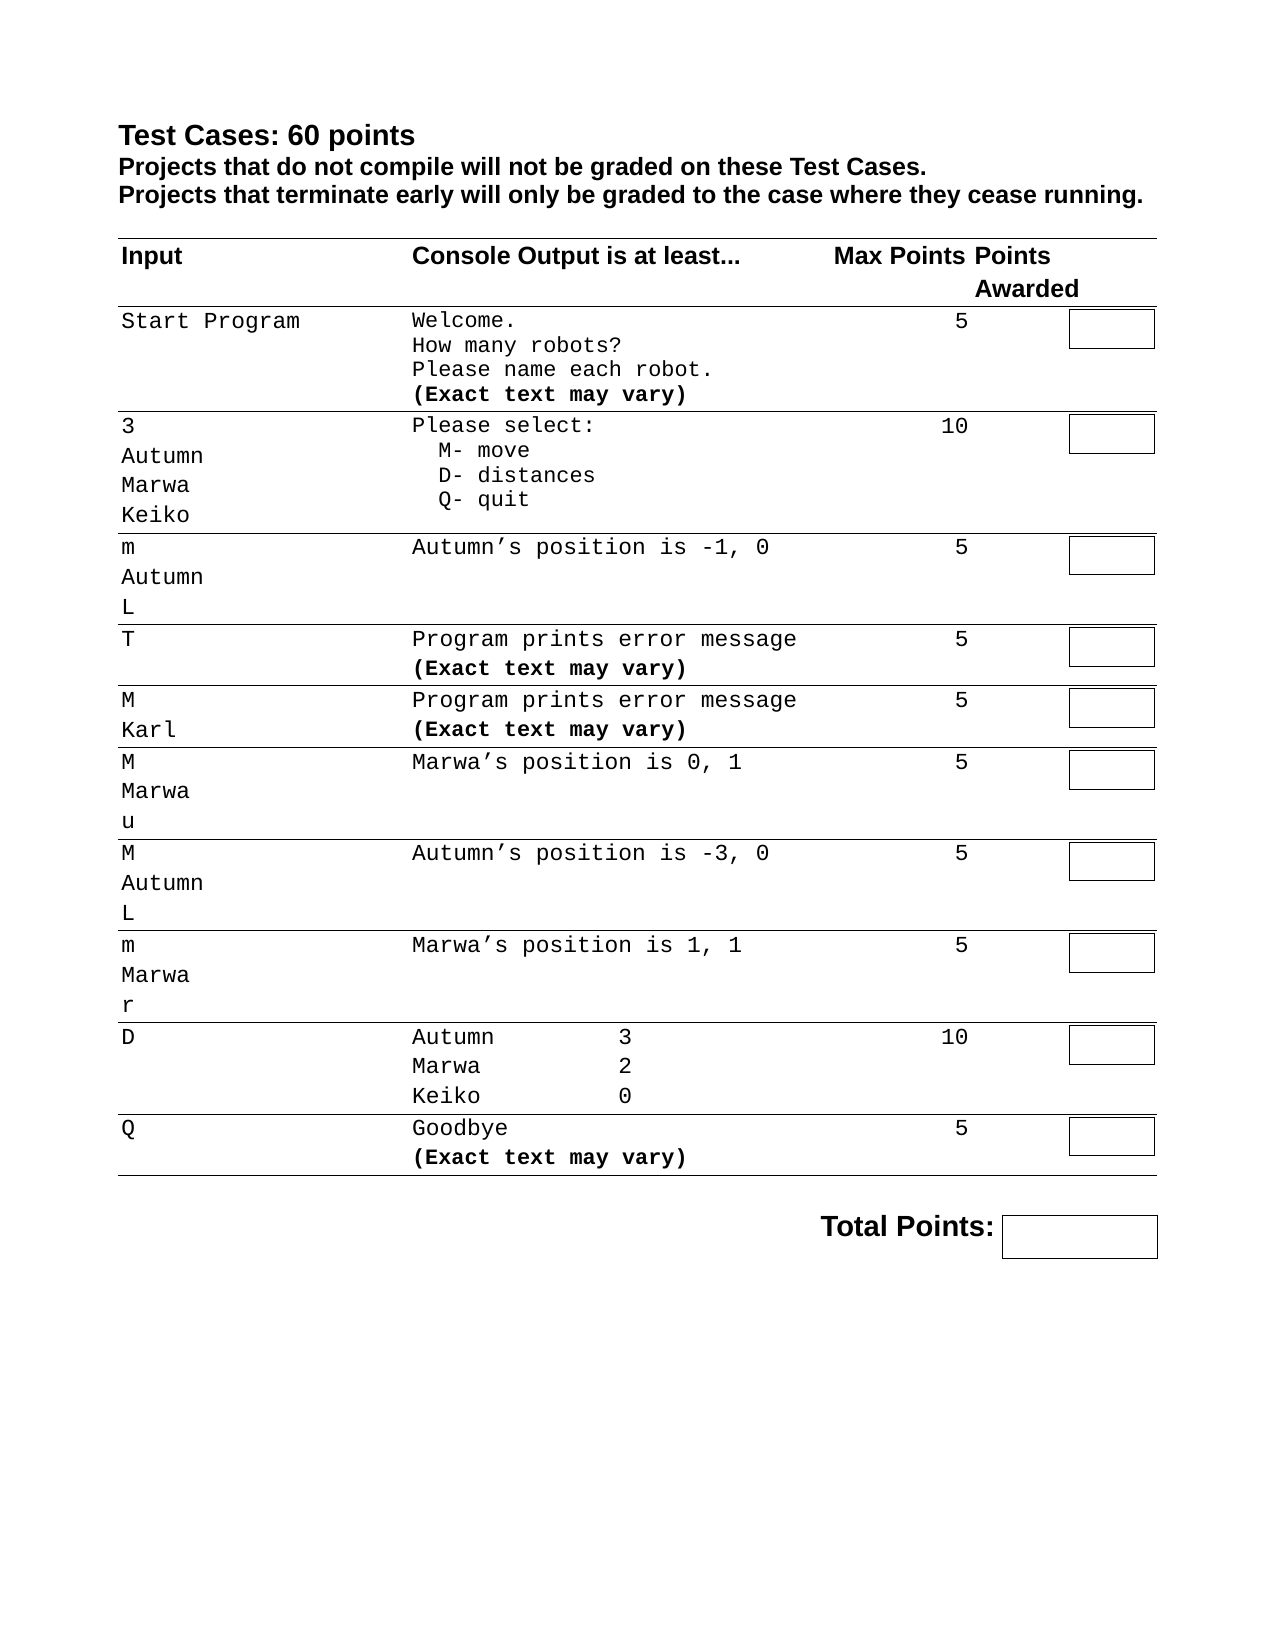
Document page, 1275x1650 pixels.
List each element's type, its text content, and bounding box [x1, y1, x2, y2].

table_cell [971, 1115, 1157, 1175]
table_cell Autumn’s position is -3, 0 [409, 840, 831, 930]
table_header Input [118, 239, 409, 306]
table_cell 10 [831, 1023, 971, 1113]
table_cell Marwa’s position is 0, 1 [409, 748, 831, 838]
table_cell Autumn 3 Marwa 2 Keiko 0 [409, 1023, 831, 1113]
table_header Max Points [831, 239, 971, 306]
table_cell [971, 412, 1157, 533]
table_cell 3 Autumn Marwa Keiko [118, 412, 409, 533]
table_cell 5 [831, 307, 971, 411]
table_cell [971, 534, 1157, 624]
text Projects that terminate early will only be graded to the case where they cease running. [118, 180, 1157, 209]
table_cell Autumn’s position is -1, 0 [409, 534, 831, 624]
table_cell Please select: M- move D- distances Q- quit [409, 412, 831, 533]
table_cell [971, 1023, 1157, 1113]
table_cell 5 [831, 534, 971, 624]
table_cell [971, 748, 1157, 838]
table_cell [971, 686, 1157, 747]
table_cell 5 [831, 686, 971, 747]
table_cell Program prints error message (Exact text may vary) [409, 686, 831, 747]
table_cell 5 [831, 931, 971, 1022]
table_cell [971, 625, 1157, 685]
table_cell M Autumn L [118, 840, 409, 930]
table_cell m Marwa r [118, 931, 409, 1022]
text Projects that do not compile will not be graded on these Test Cases. [118, 152, 1157, 180]
text Test Cases: 60 points [118, 118, 1157, 152]
table_cell 5 [831, 1115, 971, 1175]
table_cell [971, 931, 1157, 1022]
table_cell Marwa’s position is 1, 1 [409, 931, 831, 1022]
table_header Points Awarded [971, 239, 1157, 306]
table_cell Start Program [118, 307, 409, 411]
table_cell Program prints error message (Exact text may vary) [409, 625, 831, 685]
table_cell 5 [831, 748, 971, 838]
table_cell 5 [831, 840, 971, 930]
table_cell Q [118, 1115, 409, 1175]
text Total Points: [118, 1209, 1157, 1258]
table_cell M Karl [118, 686, 409, 747]
table_cell 5 [831, 625, 971, 685]
table_cell Goodbye (Exact text may vary) [409, 1115, 831, 1175]
table_cell D [118, 1023, 409, 1113]
table_header Console Output is at least... [409, 239, 831, 306]
table_cell [971, 307, 1157, 411]
table_cell Welcome. How many robots? Please name each robot. (Exact text may vary) [409, 307, 831, 411]
table_cell 10 [831, 412, 971, 533]
table_cell m Autumn L [118, 534, 409, 624]
table_cell T [118, 625, 409, 685]
table_cell M Marwa u [118, 748, 409, 838]
table_cell [971, 840, 1157, 930]
